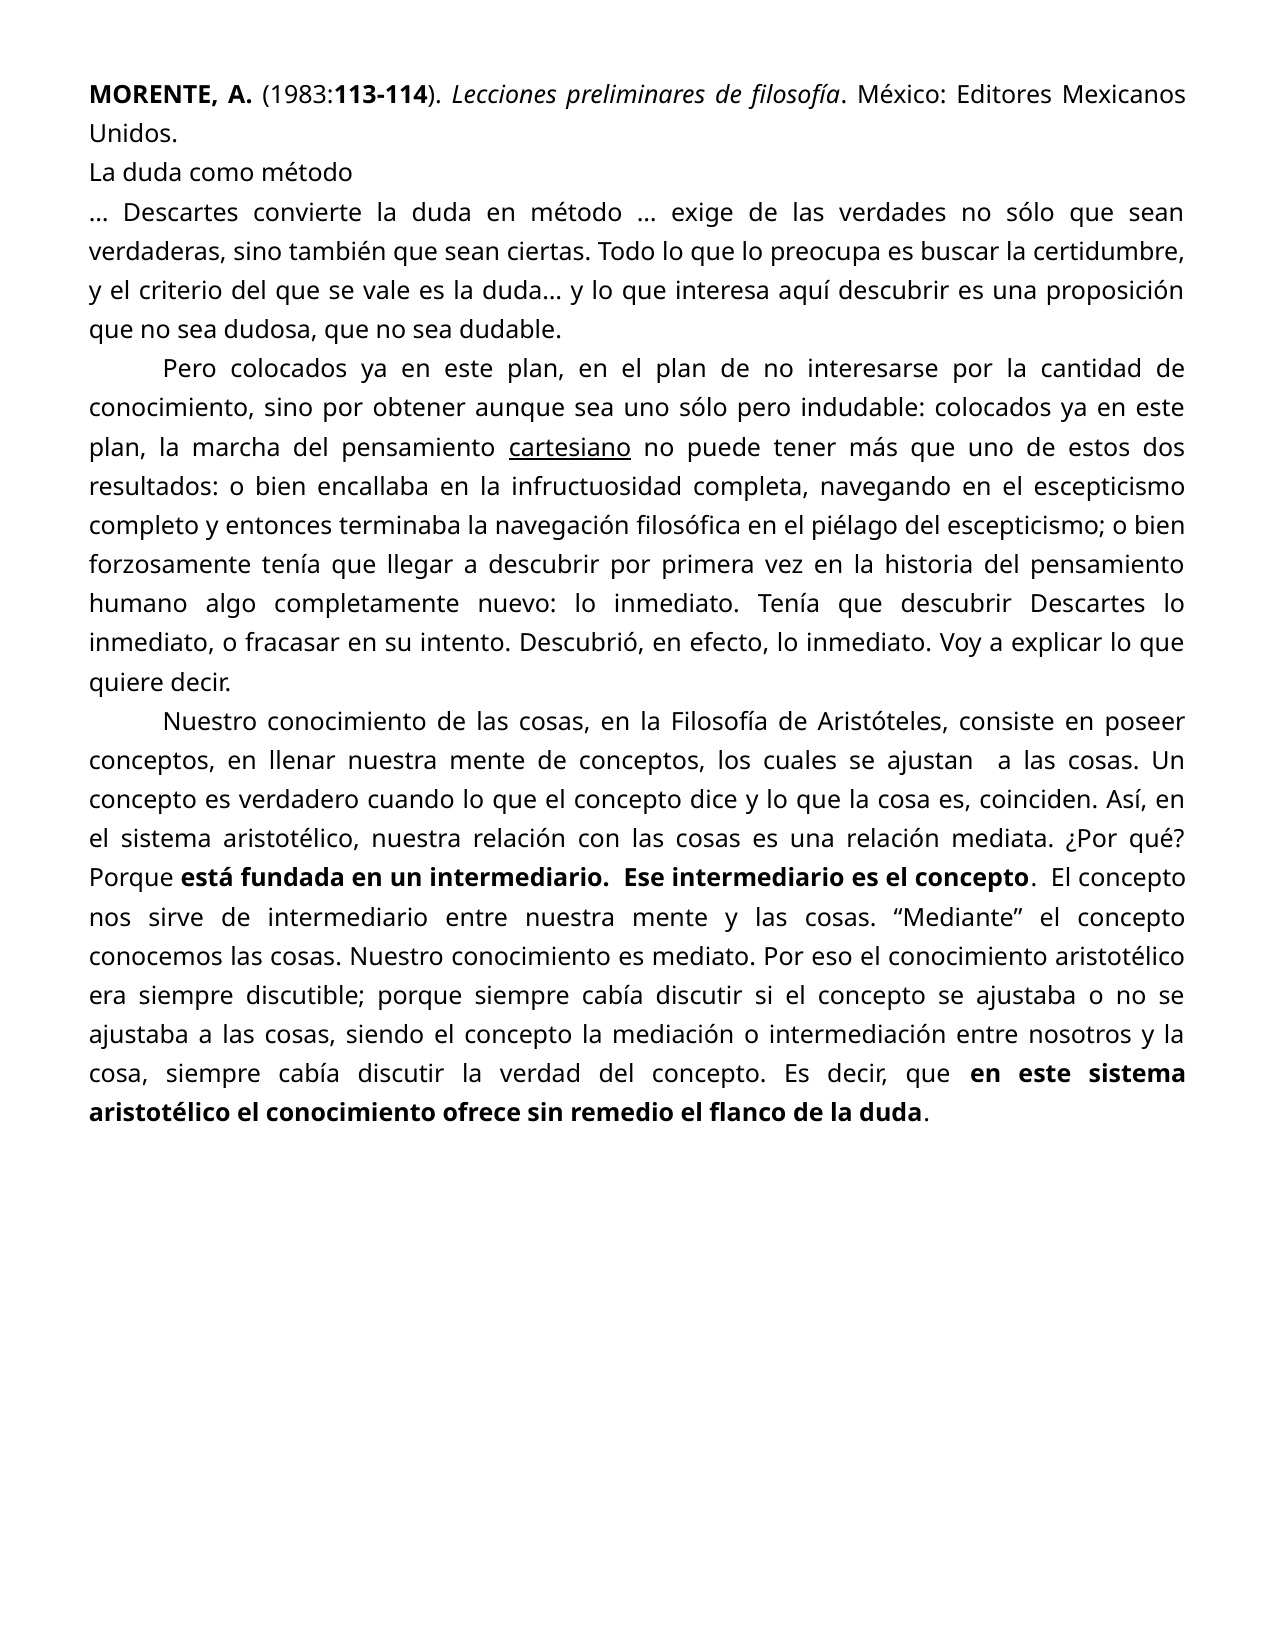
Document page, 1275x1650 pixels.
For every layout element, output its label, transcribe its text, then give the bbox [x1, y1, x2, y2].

text … Descartes convierte la duda en método … exige de las verdades no sólo que sean verdaderas, sino también que sean ciertas. Todo lo que lo preocupa es buscar la certidumbre, y el criterio del que se vale es la duda… y lo que interesa aquí descubrir es una proposición que no sea dudosa, que no sea dudable. [88, 194, 1186, 346]
text La duda como método [88, 155, 1186, 189]
text Nuestro conocimiento de las cosas, en la Filosofía de Aristóteles, consiste en poseer conceptos, en llenar nuestra mente de conceptos, los cuales se ajustan a las cosas. Un concepto es verdadero cuando lo que el concepto dice y lo que la cosa es, coinciden. Así, en el sistema aristotélico, nuestra relación con las cosas es una relación mediata. ¿Por qué? Porque está fundada en un intermediario. Ese intermediario es el concepto. El concepto nos sirve de intermediario entre nuestra mente y las cosas. “Mediante” el concepto conocemos las cosas. Nuestro conocimiento es mediato. Por eso el conocimiento aristotélico era siempre discutible; porque siempre cabía discutir si el concepto se ajustaba o no se ajustaba a las cosas, siendo el concepto la mediación o intermediación entre nosotros y la cosa, siempre cabía discutir la verdad del concepto. Es decir, que en este sistema aristotélico el conocimiento ofrece sin remedio el flanco de la duda. [88, 703, 1186, 1129]
text Pero colocados ya en este plan, en el plan de no interesarse por la cantidad de conocimiento, sino por obtener aunque sea uno sólo pero indudable: colocados ya en este plan, la marcha del pensamiento cartesiano no puede tener más que uno de estos dos resultados: o bien encallaba en la infructuosidad completa, navegando en el escepticismo completo y entonces terminaba la navegación filosófica en el piélago del escepticismo; o bien forzosamente tenía que llegar a descubrir por primera vez en la historia del pensamiento humano algo completamente nuevo: lo inmediato. Tenía que descubrir Descartes lo inmediato, o fracasar en su intento. Descubrió, en efecto, lo inmediato. Voy a explicar lo que quiere decir. [88, 351, 1186, 698]
text MORENTE, A. (1983:113-114). Lecciones preliminares de filosofía. México: Editores Mexicanos Unidos. [88, 77, 1186, 150]
